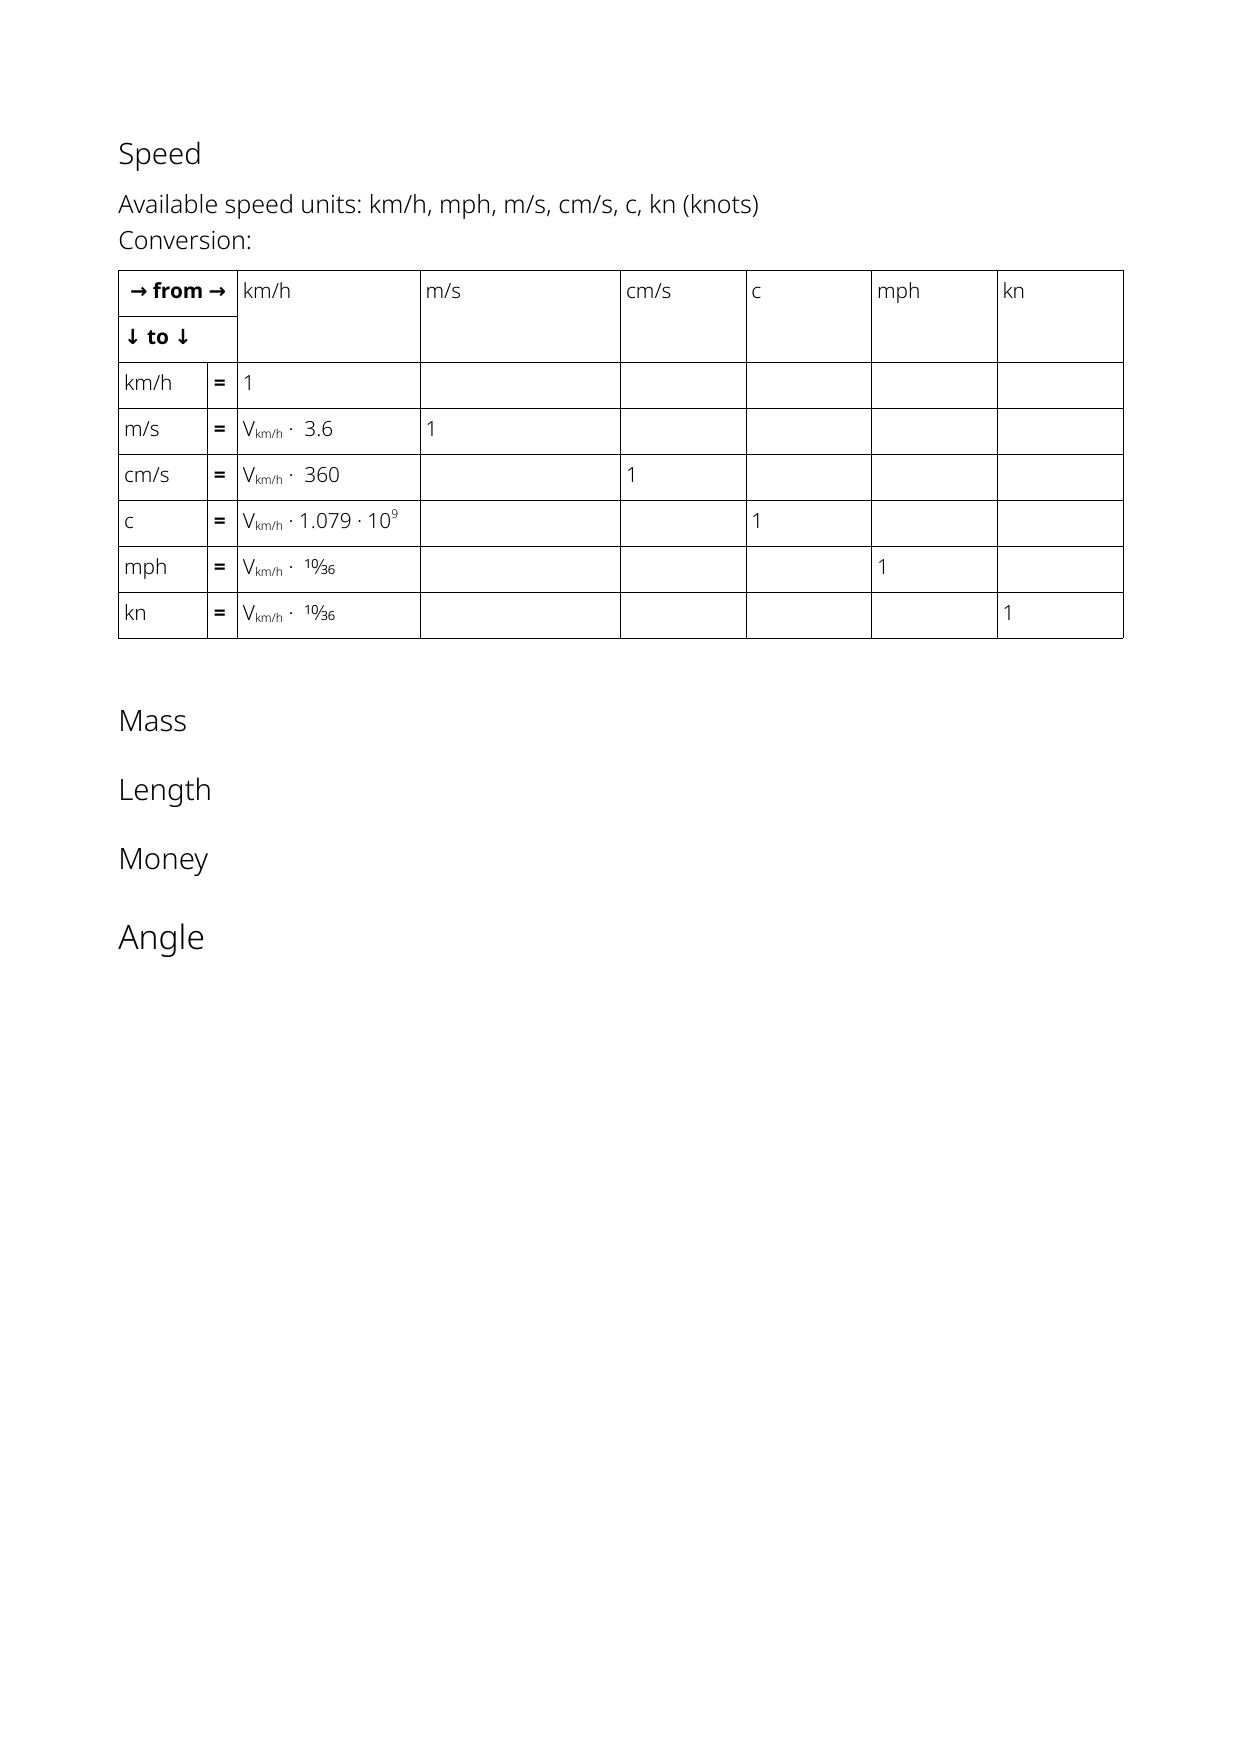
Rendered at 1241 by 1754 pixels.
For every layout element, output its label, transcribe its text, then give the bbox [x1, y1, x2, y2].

subtitle Speed [118, 133, 1122, 173]
table_cell [421, 593, 620, 638]
table_header cm/s [621, 271, 746, 362]
table_cell [747, 363, 871, 408]
table_cell = [208, 409, 237, 454]
table_header kn [998, 271, 1123, 362]
table_cell cm/s [119, 455, 207, 500]
subtitle Money [118, 838, 1122, 878]
table_header mph [872, 271, 997, 362]
text Available speed units: km/h, mph, m/s, cm/s, c, kn (knots) [118, 187, 1122, 221]
table_cell [998, 455, 1123, 500]
table_cell 1 [421, 409, 620, 454]
table_cell [421, 547, 620, 592]
table_cell [872, 501, 997, 546]
table_cell [998, 363, 1123, 408]
table_cell 1 [621, 455, 746, 500]
table_cell [621, 501, 746, 546]
table_cell [747, 593, 871, 638]
table_cell 1 [747, 501, 871, 546]
table_cell [621, 593, 746, 638]
table_cell kn [119, 593, 207, 638]
table_header c [747, 271, 871, 362]
table_cell [421, 455, 620, 500]
table_header km/h [238, 271, 420, 362]
table_cell = [208, 547, 237, 592]
table_cell Vkm/h · 10⁄36 [238, 593, 420, 638]
table_cell = [208, 455, 237, 500]
table_cell [872, 455, 997, 500]
table_cell [872, 593, 997, 638]
table_cell m/s [119, 409, 207, 454]
table_cell [621, 409, 746, 454]
table_cell Vkm/h · 3.6 [238, 409, 420, 454]
table_cell km/h [119, 363, 207, 408]
table_cell [747, 455, 871, 500]
table_cell 1 [998, 593, 1123, 638]
table_header → from → [119, 271, 237, 316]
subtitle Angle [118, 913, 1122, 959]
table_cell mph [119, 547, 207, 592]
table_cell [998, 501, 1123, 546]
text Conversion: [118, 223, 1122, 257]
table_cell = [208, 363, 237, 408]
table_cell [998, 409, 1123, 454]
table_cell [621, 363, 746, 408]
table_cell [421, 363, 620, 408]
table_cell = [208, 501, 237, 546]
table_header m/s [421, 271, 620, 362]
table_cell 1 [872, 547, 997, 592]
table_cell [872, 363, 997, 408]
table_cell [421, 501, 620, 546]
table_cell Vkm/h · 360 [238, 455, 420, 500]
table_cell [872, 409, 997, 454]
table_cell Vkm/h · 10⁄36 [238, 547, 420, 592]
table_cell 1 [238, 363, 420, 408]
table_cell [747, 409, 871, 454]
table_cell ↓ to ↓ [119, 317, 237, 362]
table_cell = [208, 593, 237, 638]
table_cell [998, 547, 1123, 592]
subtitle Mass [118, 700, 1122, 740]
table_cell [747, 547, 871, 592]
table_cell Vkm/h · 1.079 · 109 [238, 501, 420, 546]
subtitle Length [118, 769, 1122, 809]
table_cell c [119, 501, 207, 546]
table_cell [621, 547, 746, 592]
